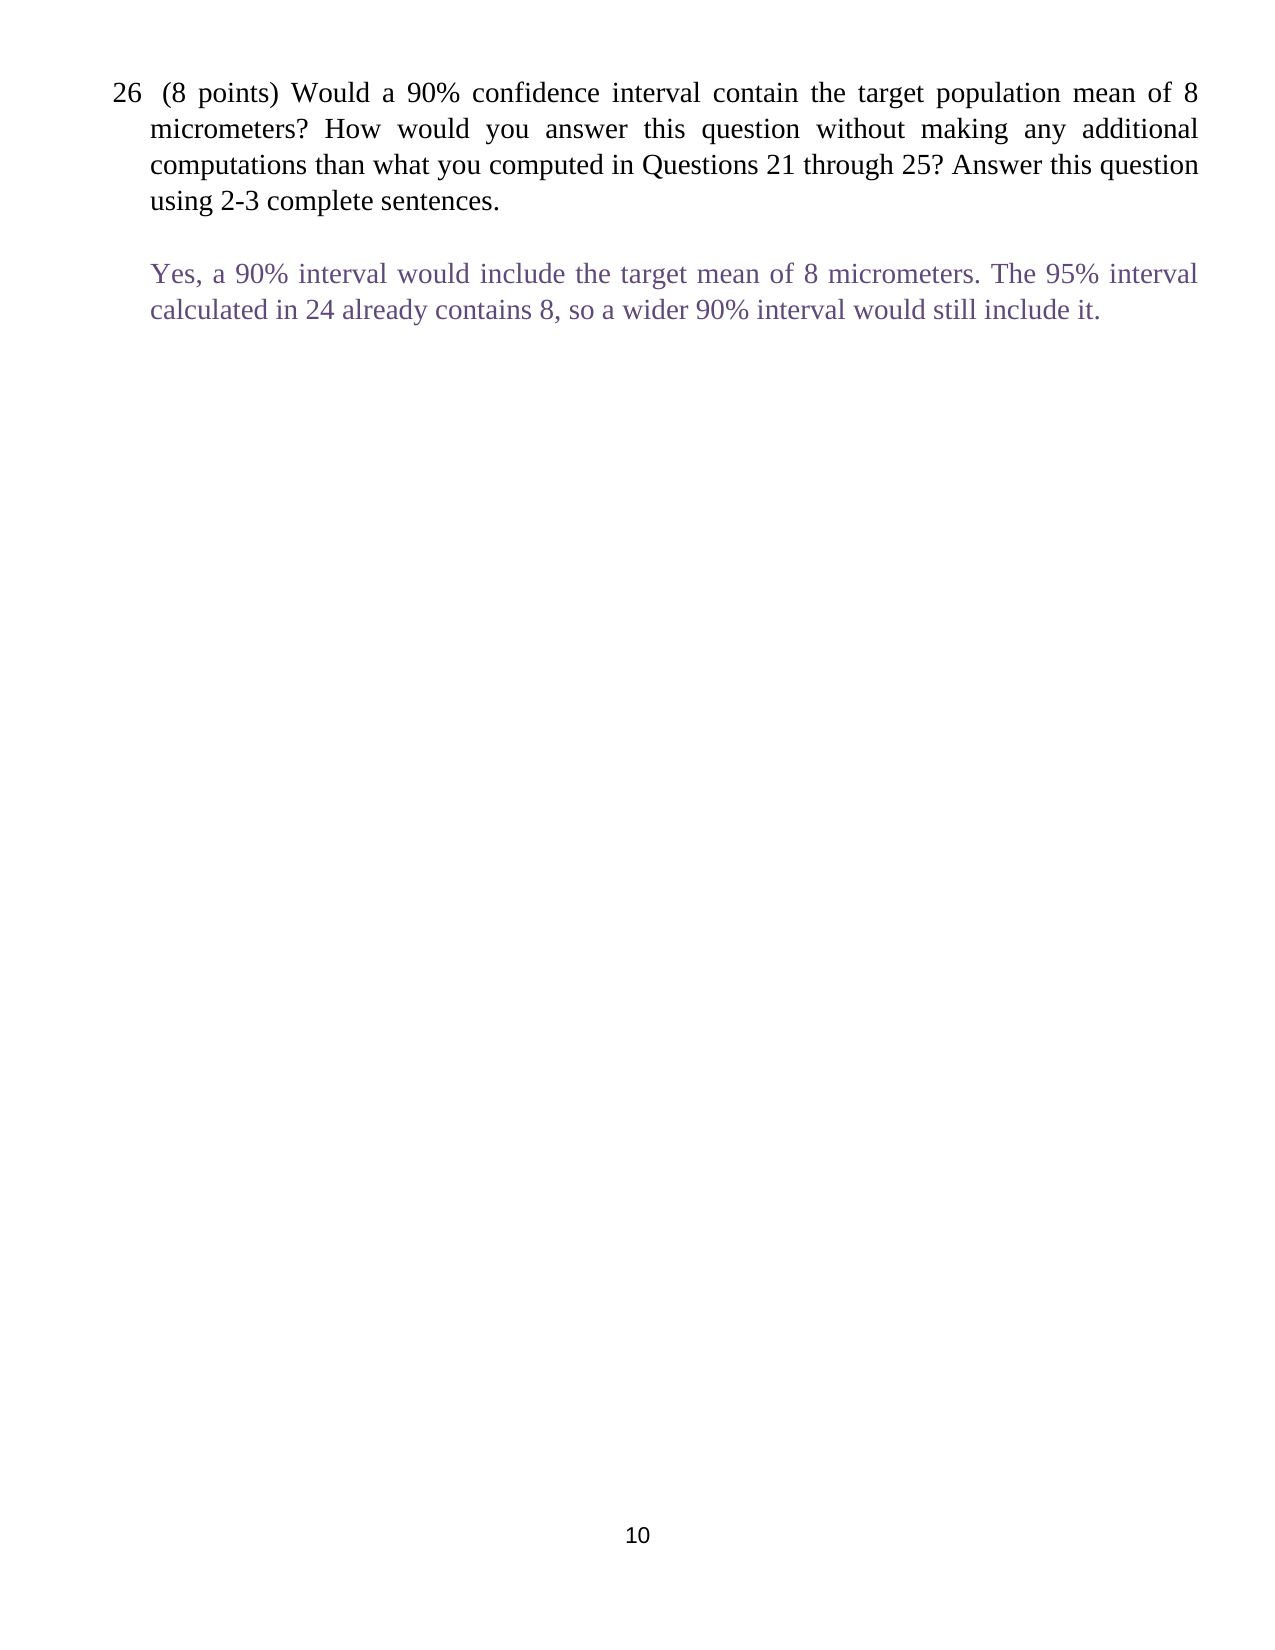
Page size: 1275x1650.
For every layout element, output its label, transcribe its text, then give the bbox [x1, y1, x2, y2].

list (8 points) Would a 90% confidence interval contain the target population mean of 8 micrometers? How would you answer this question without making any additional computations than what you computed in Questions 21 through 25? Answer this question using 2-3 complete sentences. [112, 75, 1200, 217]
list Yes, a 90% interval would include the target mean of 8 micrometers. The 95% interval calculated in 24 already contains 8, so a wider 90% interval would still include it. [150, 256, 1200, 325]
